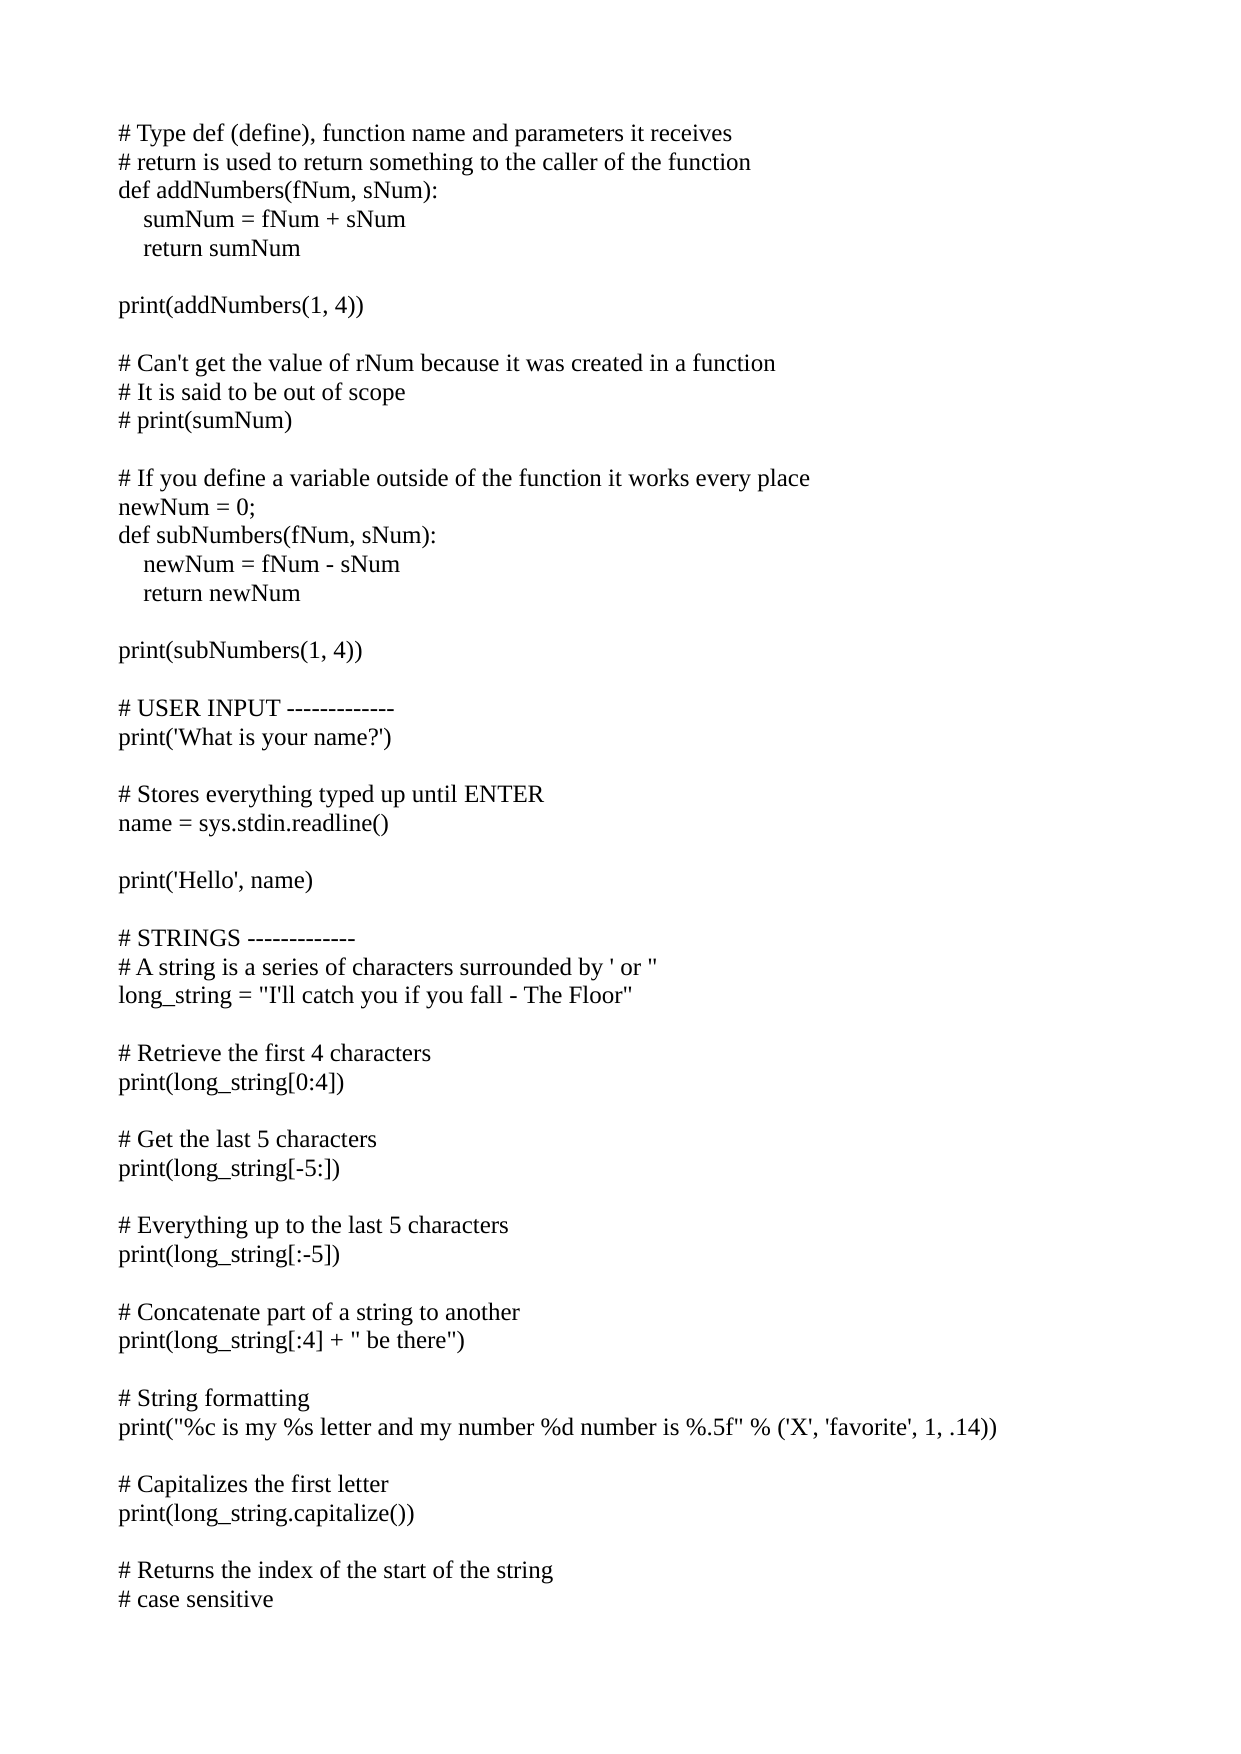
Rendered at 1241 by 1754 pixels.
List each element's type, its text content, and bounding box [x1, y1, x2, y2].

text # String formatting [118, 1383, 1122, 1412]
text print(long_string[0:4]) [118, 1067, 1122, 1096]
text # Stores everything typed up until ENTER [118, 779, 1122, 808]
text # Type def (define), function name and parameters it receives [118, 118, 1122, 147]
text print(addNumbers(1, 4)) [118, 291, 1122, 319]
text # Everything up to the last 5 characters [118, 1211, 1122, 1239]
text # Retrieve the first 4 characters [118, 1038, 1122, 1067]
text print('Hello', name) [118, 866, 1122, 894]
text print('What is your name?') [118, 722, 1122, 751]
text # Capitalizes the first letter [118, 1469, 1122, 1498]
text print(long_string[-5:]) [118, 1153, 1122, 1182]
text sumNum = fNum + sNum [118, 204, 1122, 233]
text # If you define a variable outside of the function it works every place [118, 463, 1122, 492]
text name = sys.stdin.readline() [118, 808, 1122, 837]
text # It is said to be out of scope [118, 377, 1122, 406]
text # Get the last 5 characters [118, 1124, 1122, 1153]
text # A string is a series of characters surrounded by ' or " [118, 952, 1122, 981]
text print(long_string[:-5]) [118, 1239, 1122, 1268]
text # return is used to return something to the caller of the function [118, 147, 1122, 176]
text return newNum [118, 578, 1122, 607]
text print("%c is my %s letter and my number %d number is %.5f" % ('X', 'favorite', 1, .14)) [118, 1412, 1122, 1441]
text # case sensitive [118, 1584, 1122, 1613]
text print(long_string.capitalize()) [118, 1498, 1122, 1527]
text # Returns the index of the start of the string [118, 1556, 1122, 1584]
text print(subNumbers(1, 4)) [118, 636, 1122, 664]
text # print(sumNum) [118, 406, 1122, 434]
text newNum = 0; [118, 492, 1122, 521]
text print(long_string[:4] + " be there") [118, 1326, 1122, 1354]
text def addNumbers(fNum, sNum): [118, 176, 1122, 204]
text # Concatenate part of a string to another [118, 1297, 1122, 1326]
text def subNumbers(fNum, sNum): [118, 521, 1122, 549]
text # Can't get the value of rNum because it was created in a function [118, 348, 1122, 377]
text long_string = "I'll catch you if you fall - The Floor" [118, 981, 1122, 1009]
text return sumNum [118, 233, 1122, 262]
text newNum = fNum - sNum [118, 549, 1122, 578]
text # USER INPUT ------------- [118, 693, 1122, 722]
text # STRINGS ------------- [118, 923, 1122, 952]
